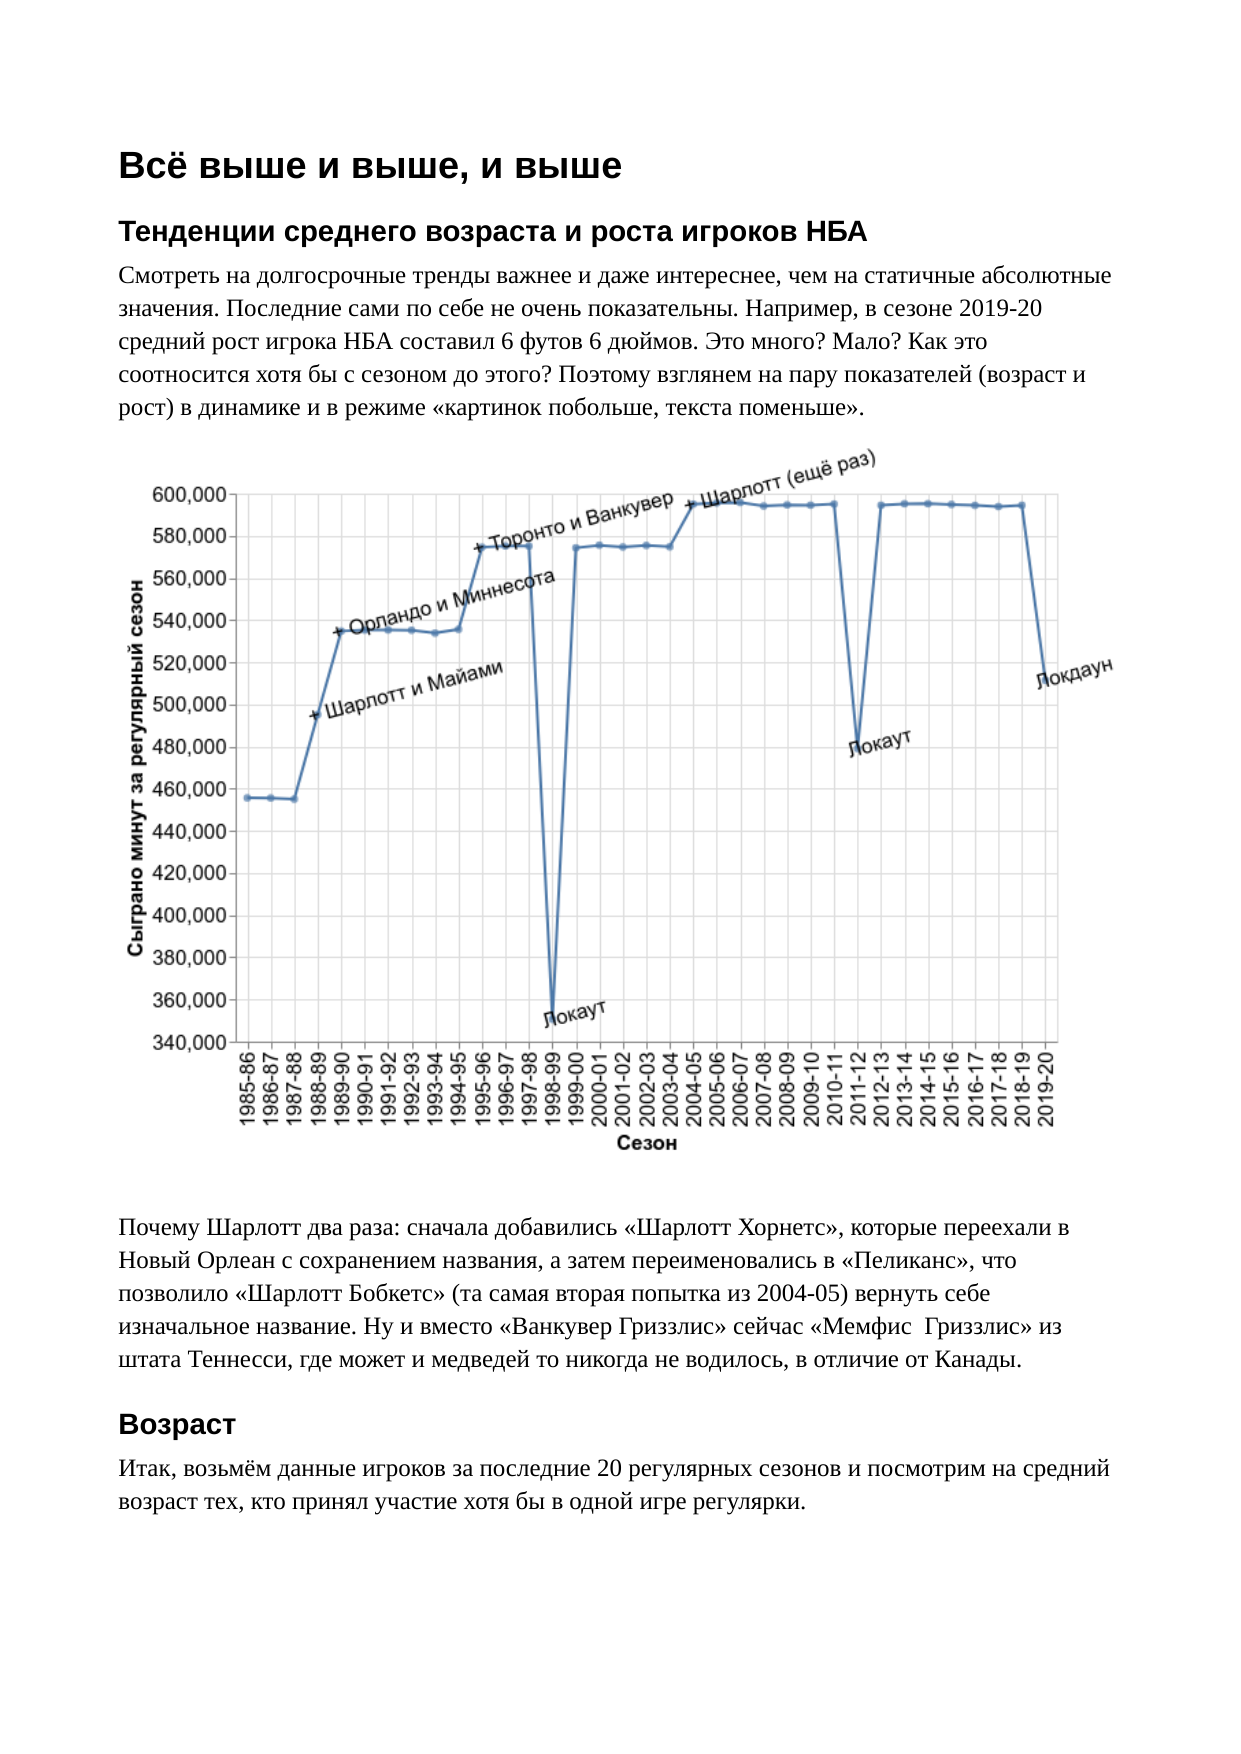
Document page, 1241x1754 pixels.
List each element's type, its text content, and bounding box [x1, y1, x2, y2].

picture [118, 439, 1123, 1161]
subtitle Тенденции среднего возраста и роста игроков НБА [118, 214, 1122, 248]
text Почему Шарлотт два раза: сначала добавились «Шарлотт Хорнетс», которые переехали в Новый Орлеан с сохранением названия, а затем переименовались в «Пеликанс», что позволило «Шарлотт Бобкетс» (та самая вторая попытка из 2004-05) вернуть себе изначальное название. Ну и вместо «Ванкувер Гриззлис» сейчас «Мемфис Гриззлис» из штата Теннесси, где может и медведей то никогда не водилось, в отличие от Канады. [118, 1212, 1122, 1373]
text Смотреть на долгосрочные тренды важнее и даже интереснее, чем на статичные абсолютные значения. Последние сами по себе не очень показательны. Например, в сезоне 2019-20 средний рост игрока НБА составил 6 футов 6 дюймов. Это много? Мало? Как это соотносится хотя бы с сезоном до этого? Поэтому взглянем на пару показателей (возраст и рост) в динамике и в режиме «картинок побольше, текста поменьше». [118, 260, 1122, 421]
text Итак, возьмём данные игроков за последние 20 регулярных сезонов и посмотрим на средний возраст тех, кто принял участие хотя бы в одной игре регулярки. [118, 1453, 1122, 1515]
subtitle Возраст [118, 1407, 1122, 1440]
subtitle Всё выше и выше, и выше [118, 143, 1122, 187]
